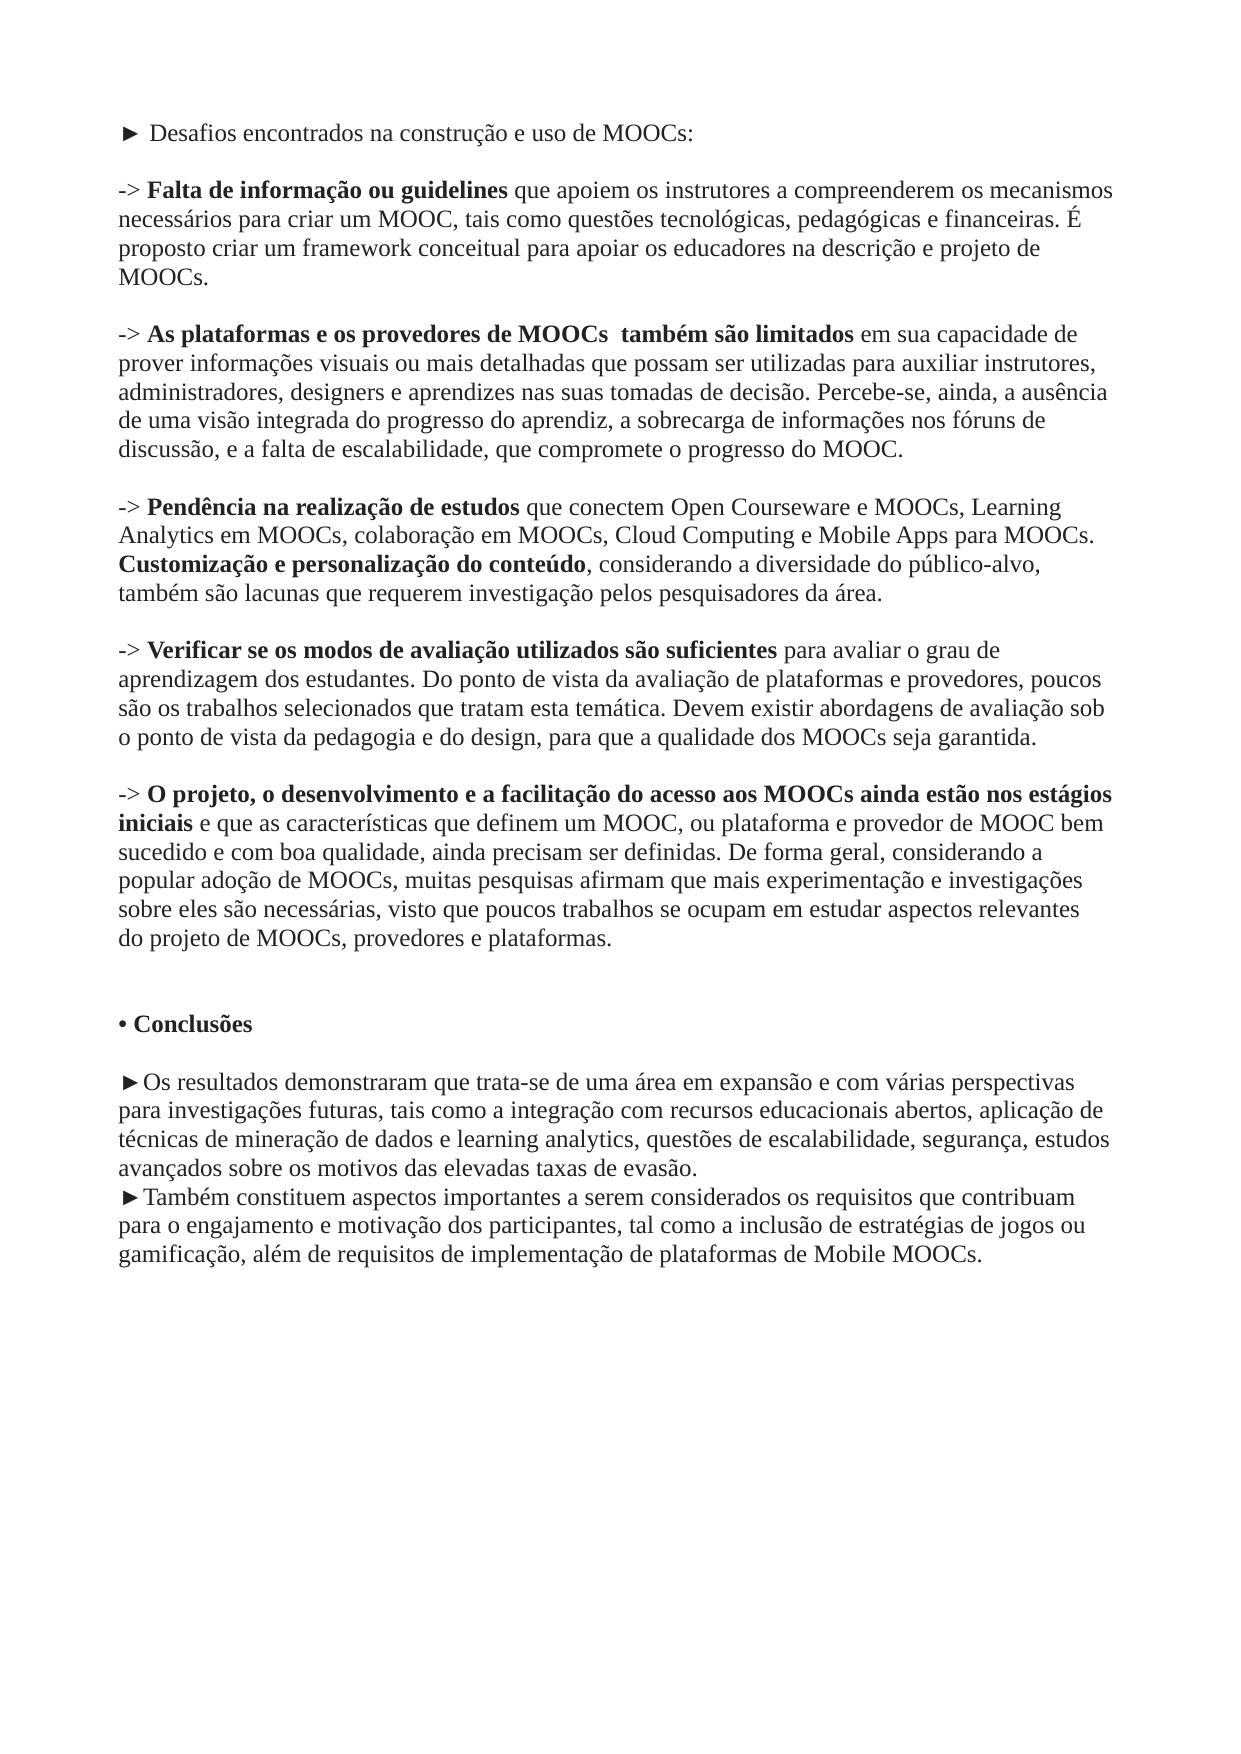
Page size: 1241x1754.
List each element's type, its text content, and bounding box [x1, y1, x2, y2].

text • Conclusões [118, 1009, 1122, 1038]
text -> Verificar se os modos de avaliação utilizados são suficientes para avaliar o grau de aprendizagem dos estudantes. Do ponto de vista da avaliação de plataformas e provedores, poucos são os trabalhos selecionados que tratam esta temática. Devem existir abordagens de avaliação sob o ponto de vista da pedagogia e do design, para que a qualidade dos MOOCs seja garantida. [118, 636, 1122, 751]
text -> O projeto, o desenvolvimento e a facilitação do acesso aos MOOCs ainda estão nos estágios iniciais e que as características que definem um MOOC, ou plataforma e provedor de MOOC bem sucedido e com boa qualidade, ainda precisam ser definidas. De forma geral, considerando a popular adoção de MOOCs, muitas pesquisas afirmam que mais experimentação e investigações sobre eles são necessárias, visto que poucos trabalhos se ocupam em estudar aspectos relevantes [118, 779, 1122, 923]
text -> As plataformas e os provedores de MOOCs também são limitados em sua capacidade de prover informações visuais ou mais detalhadas que possam ser utilizadas para auxiliar instrutores, administradores, designers e aprendizes nas suas tomadas de decisão. Percebe-se, ainda, a ausência de uma visão integrada do progresso do aprendiz, a sobrecarga de informações nos fóruns de discussão, e a falta de escalabilidade, que compromete o progresso do MOOC. [118, 319, 1122, 463]
text ►Também constituem aspectos importantes a serem considerados os requisitos que contribuam para o engajamento e motivação dos participantes, tal como a inclusão de estratégias de jogos ou gamificação, além de requisitos de implementação de plataformas de Mobile MOOCs. [118, 1182, 1122, 1268]
text ►Os resultados demonstraram que trata-se de uma área em expansão e com várias perspectivas para investigações futuras, tais como a integração com recursos educacionais abertos, aplicação de técnicas de mineração de dados e learning analytics, questões de escalabilidade, segurança, estudos avançados sobre os motivos das elevadas taxas de evasão. [118, 1067, 1122, 1182]
text do projeto de MOOCs, provedores e plataformas. [118, 923, 1122, 952]
text ► Desafios encontrados na construção e uso de MOOCs: [118, 118, 1122, 147]
text -> Pendência na realização de estudos que conectem Open Courseware e MOOCs, Learning Analytics em MOOCs, colaboração em MOOCs, Cloud Computing e Mobile Apps para MOOCs. Customização e personalização do conteúdo, considerando a diversidade do público-alvo, também são lacunas que requerem investigação pelos pesquisadores da área. [118, 492, 1122, 607]
text -> Falta de informação ou guidelines que apoiem os instrutores a compreenderem os mecanismos necessários para criar um MOOC, tais como questões tecnológicas, pedagógicas e financeiras. É proposto criar um framework conceitual para apoiar os educadores na descrição e projeto de MOOCs. [118, 176, 1122, 291]
